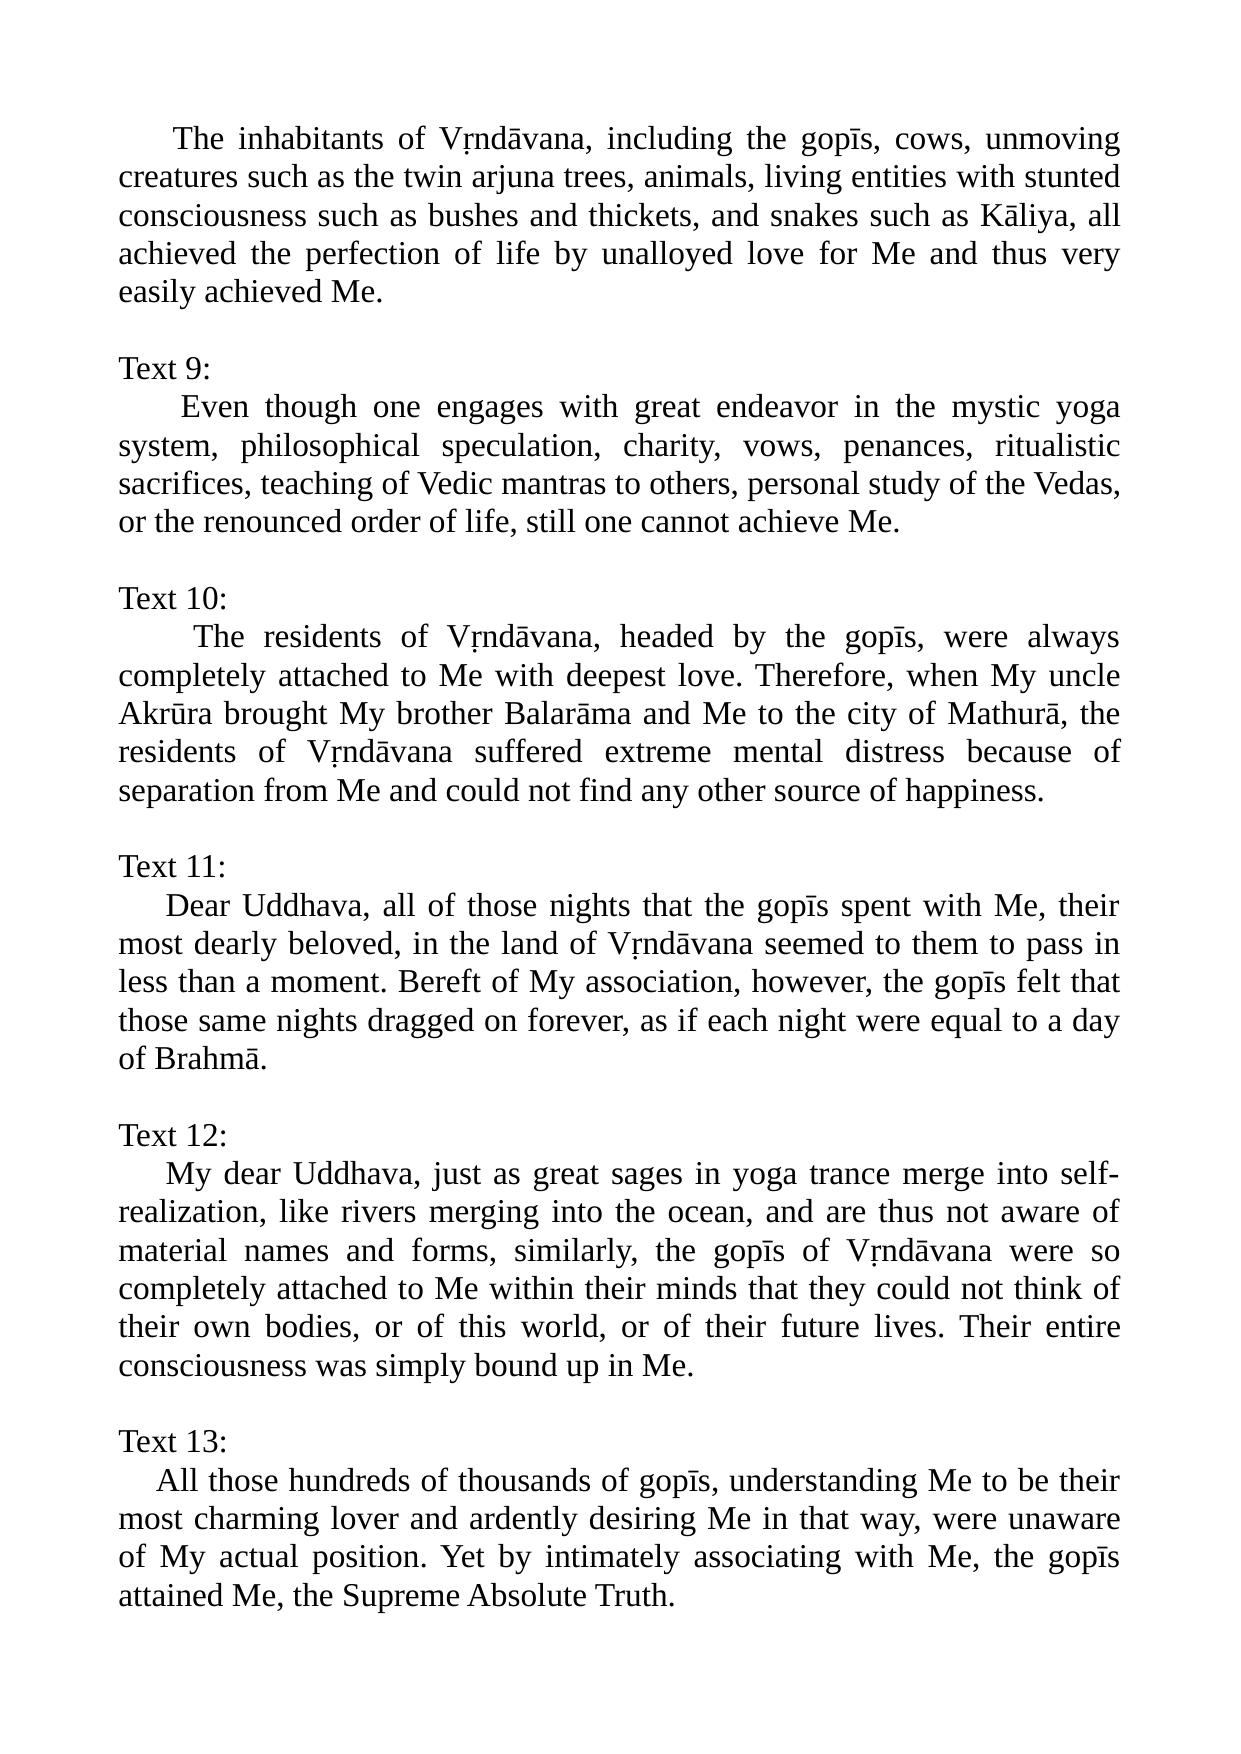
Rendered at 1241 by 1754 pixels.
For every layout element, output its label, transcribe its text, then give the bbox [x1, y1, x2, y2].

text Even though one engages with great endeavor in the mystic yoga system, philosophical speculation, charity, vows, penances, ritualistic sacrifices, teaching of Vedic mantras to others, personal study of the Vedas, or the renounced order of life, still one cannot achieve Me. [118, 386, 1122, 540]
text The residents of Vṛndāvana, headed by the gopīs, were always completely attached to Me with deepest love. Therefore, when My uncle Akrūra brought My brother Balarāma and Me to the city of Mathurā, the residents of Vṛndāvana suffered extreme mental distress because of separation from Me and could not find any other source of happiness. [118, 616, 1122, 808]
text Text 10: [118, 578, 1122, 616]
text The inhabitants of Vṛndāvana, including the gopīs, cows, unmoving creatures such as the twin arjuna trees, animals, living entities with stunted consciousness such as bushes and thickets, and snakes such as Kāliya, all achieved the perfection of life by unalloyed love for Me and thus very easily achieved Me. [118, 118, 1122, 310]
text All those hundreds of thousands of gopīs, understanding Me to be their most charming lover and ardently desiring Me in that way, were unaware of My actual position. Yet by intimately associating with Me, the gopīs attained Me, the Supreme Absolute Truth. [118, 1460, 1122, 1613]
text Text 9: [118, 348, 1122, 386]
text Text 12: [118, 1115, 1122, 1153]
text My dear Uddhava, just as great sages in yoga trance merge into self-realization, like rivers merging into the ocean, and are thus not aware of material names and forms, similarly, the gopīs of Vṛndāvana were so completely attached to Me within their minds that they could not think of their own bodies, or of this world, or of their future lives. Their entire consciousness was simply bound up in Me. [118, 1153, 1122, 1383]
text Text 11: [118, 846, 1122, 885]
text Text 13: [118, 1421, 1122, 1460]
text Dear Uddhava, all of those nights that the gopīs spent with Me, their most dearly beloved, in the land of Vṛndāvana seemed to them to pass in less than a moment. Bereft of My association, however, the gopīs felt that those same nights dragged on forever, as if each night were equal to a day of Brahmā. [118, 885, 1122, 1076]
